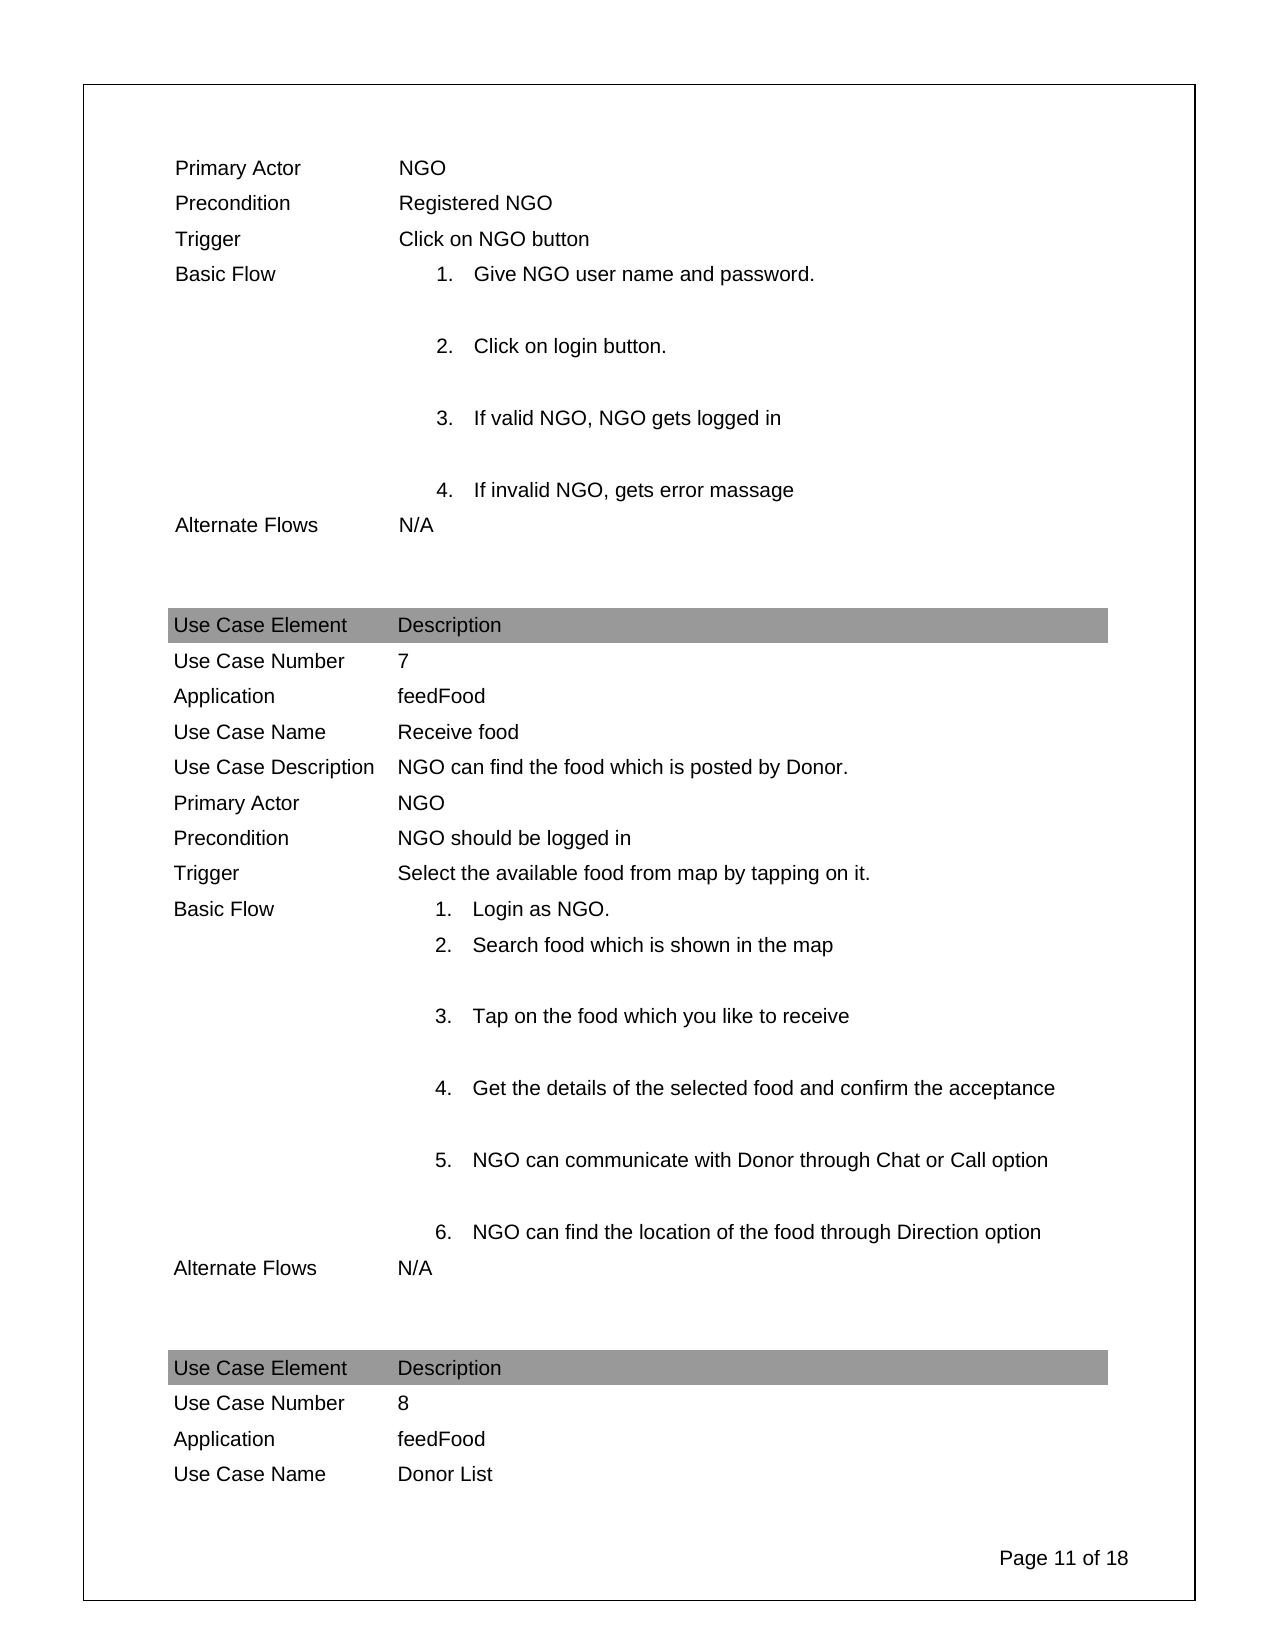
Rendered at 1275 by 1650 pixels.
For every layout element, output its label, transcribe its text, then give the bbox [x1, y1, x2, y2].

table_cell Trigger [168, 855, 392, 891]
table_cell Basic Flow [169, 256, 393, 507]
table_cell Select the available food from map by tapping on it. [392, 855, 1108, 891]
table_cell NGO can find the food which is posted by Donor. [392, 749, 1108, 784]
table_cell 7 [392, 643, 1108, 678]
table_cell 8 [392, 1385, 1108, 1421]
table_cell Alternate Flows [169, 507, 393, 543]
table_cell Use Case Number [168, 1385, 392, 1421]
table_cell Use Case Name [168, 1456, 392, 1492]
table_cell Primary Actor [169, 150, 393, 185]
table_cell Trigger [169, 221, 393, 256]
table_cell Application [168, 1421, 392, 1456]
table_header Use Case Element [168, 608, 392, 643]
table_header Use Case Element [168, 1350, 392, 1385]
table_cell feedFood [392, 678, 1108, 714]
table_cell NGO [393, 150, 1108, 185]
table_cell Primary Actor [168, 785, 392, 820]
table_cell NGO should be logged in [392, 820, 1108, 855]
text n [149, 1310, 1130, 1344]
table_cell N/A [392, 1250, 1108, 1285]
table_cell NGO [392, 785, 1108, 820]
table_cell feedFood [392, 1421, 1108, 1456]
table_header Description [392, 1350, 1108, 1385]
table_header Description [392, 608, 1108, 643]
table_cell Click on NGO button [393, 221, 1108, 256]
table_cell Donor List [392, 1456, 1108, 1492]
table_cell Use Case Name [168, 714, 392, 749]
table_cell Basic Flow [168, 891, 392, 1250]
table_cell Use Case Description [168, 749, 392, 784]
table_cell Give NGO user name and password. Click on login button. If valid NGO, NGO gets logged in If invalid NGO, gets error massage [393, 256, 1108, 507]
table_cell Precondition [168, 820, 392, 855]
table_cell Login as NGO. Search food which is shown in the map Tap on the food which you like to receive Get the details of the selected food and confirm the acceptance NGO can communicate with Donor through Chat or Call option NGO can find the location of the food through Direction option [392, 891, 1108, 1250]
table_cell Precondition [169, 185, 393, 221]
table_cell N/A [393, 507, 1108, 543]
table_cell Registered NGO [393, 185, 1108, 221]
table_cell Alternate Flows [168, 1250, 392, 1285]
table_cell Application [168, 678, 392, 714]
table_cell Receive food [392, 714, 1108, 749]
table_cell Use Case Number [168, 643, 392, 678]
